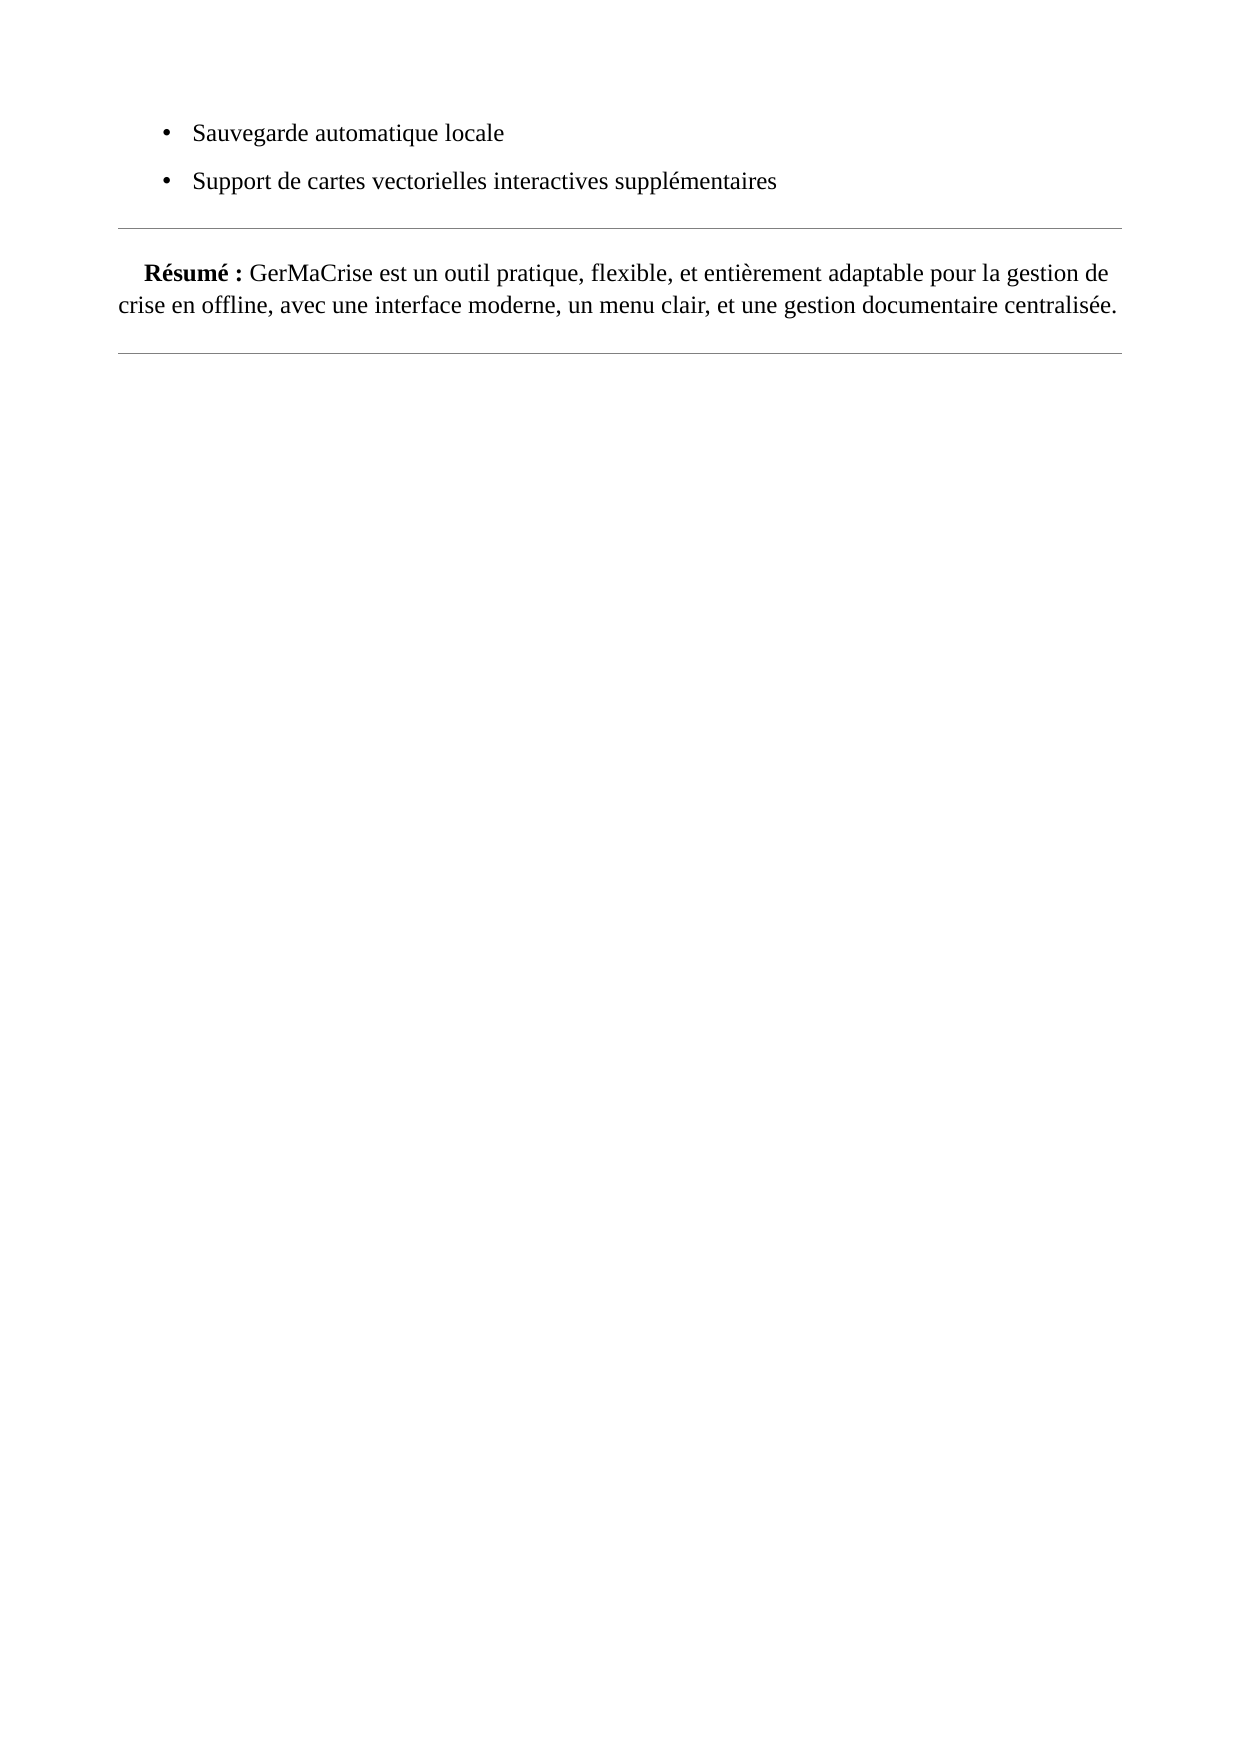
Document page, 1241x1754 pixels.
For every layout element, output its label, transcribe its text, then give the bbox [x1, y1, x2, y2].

text 💡 Résumé : GerMaCrise est un outil pratique, flexible, et entièrement adaptable pour la gestion de crise en offline, avec une interface moderne, un menu clair, et une gestion documentaire centralisée. [118, 258, 1122, 319]
list Sauvegarde automatique locale [162, 118, 1122, 147]
list Support de cartes vectorielles interactives supplémentaires [162, 166, 1122, 194]
